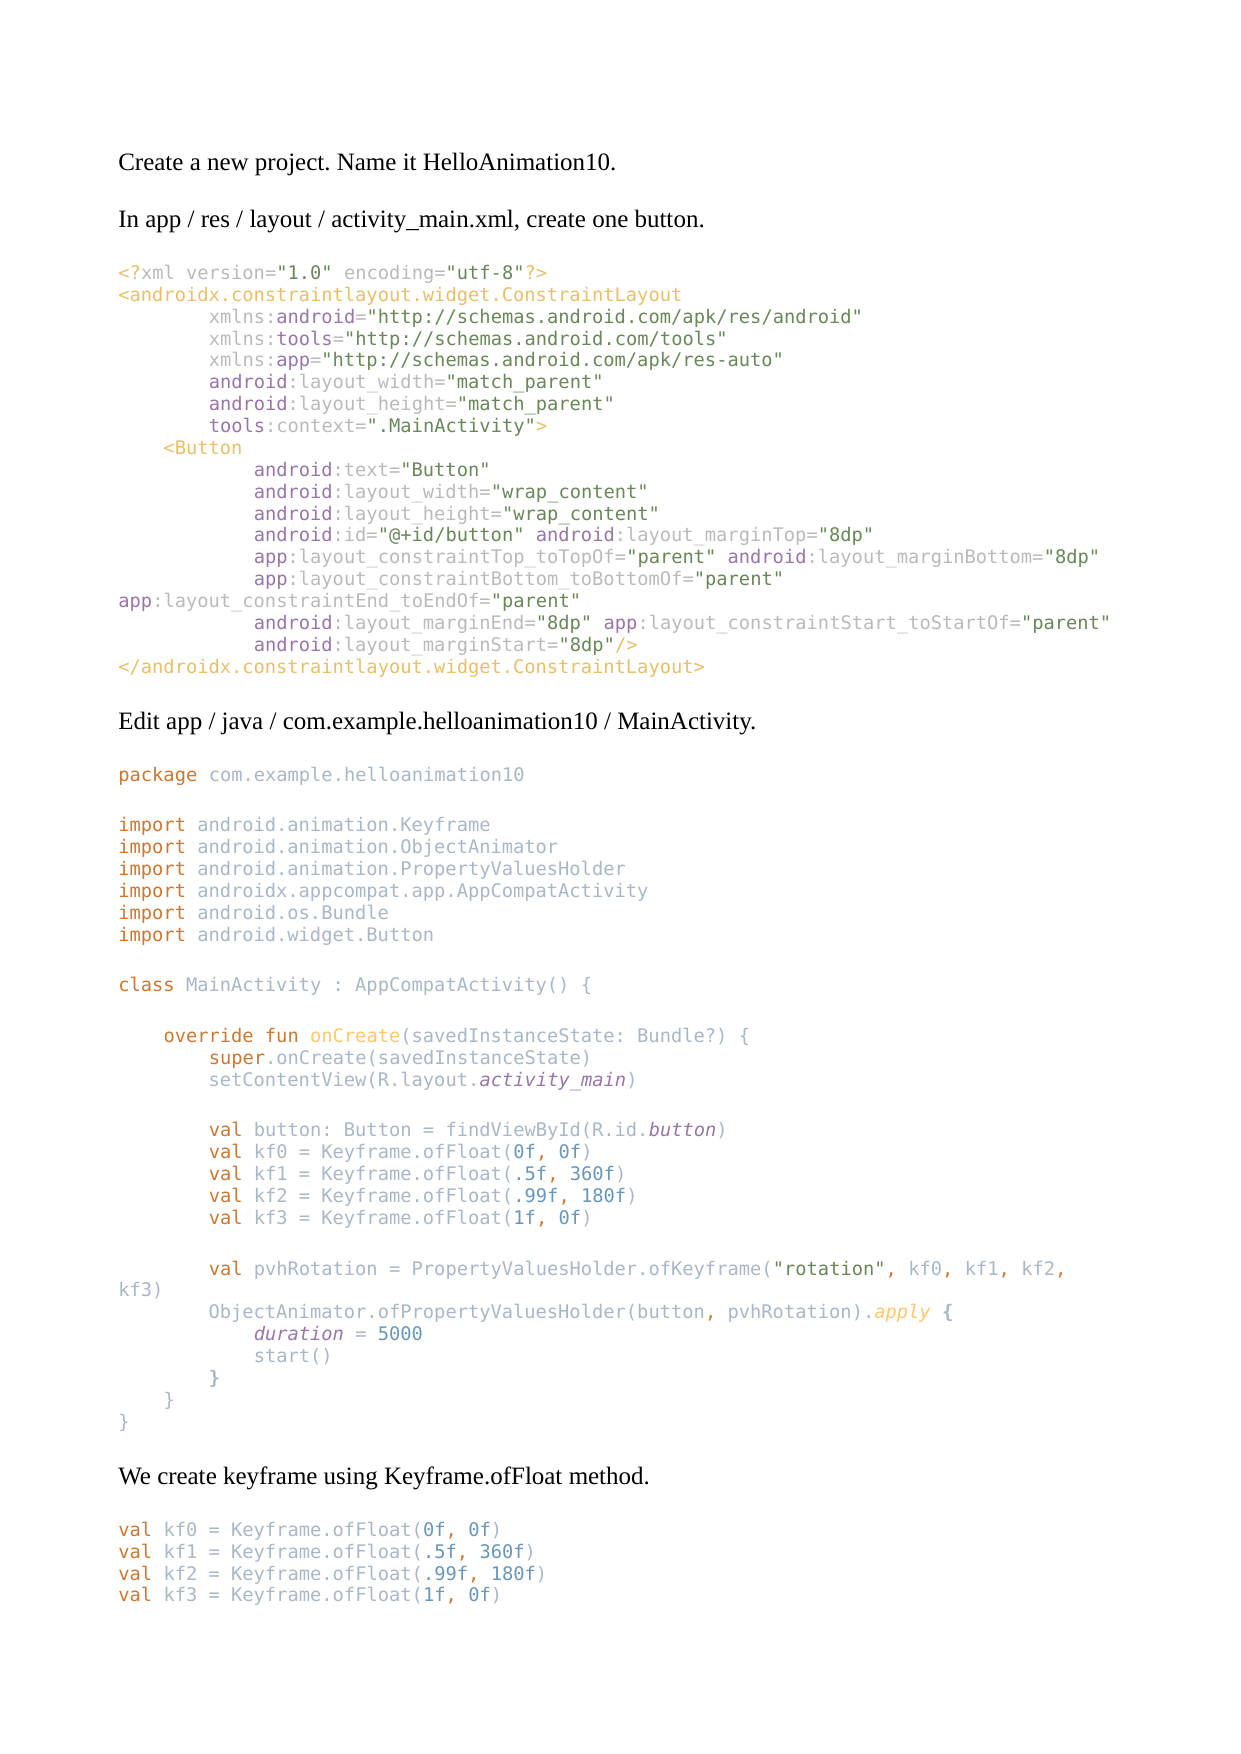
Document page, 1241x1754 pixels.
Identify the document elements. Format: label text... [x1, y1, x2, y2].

text <?xml version="1.0" encoding="utf-8"?> <androidx.constraintlayout.widget.ConstraintLayout xmlns:android="http://schemas.android.com/apk/res/android" xmlns:tools="http://schemas.android.com/tools" xmlns:app="http://schemas.android.com/apk/res-auto" android:layout_width="match_parent" android:layout_height="match_parent" tools:context=".MainActivity"> <Button android:text="Button" android:layout_width="wrap_content" android:layout_height="wrap_content" android:id="@+id/button" android:layout_marginTop="8dp" app:layout_constraintTop_toTopOf="parent" android:layout_marginBottom="8dp" app:layout_constraintBottom_toBottomOf="parent" app:layout_constraintEnd_toEndOf="parent" android:layout_marginEnd="8dp" app:layout_constraintStart_toStartOf="parent" android:layout_marginStart="8dp"/> </androidx.constraintlayout.widget.ConstraintLayout> [118, 262, 1122, 677]
text Create a new project. Name it HelloAnimation10. [118, 147, 1122, 176]
text val kf0 = Keyframe.ofFloat(0f, 0f) val kf1 = Keyframe.ofFloat(.5f, 360f) val kf2 = Keyframe.ofFloat(.99f, 180f) val kf3 = Keyframe.ofFloat(1f, 0f) [118, 1519, 1122, 1606]
text Edit app / java / com.example.helloanimation10 / MainActivity. [118, 706, 1122, 735]
text In app / res / layout / activity_main.xml, create one button. [118, 204, 1122, 233]
text We create keyframe using Keyframe.ofFloat method. [118, 1461, 1122, 1490]
text package com.example.helloanimation10 import android.animation.Keyframe import android.animation.ObjectAnimator import android.animation.PropertyValuesHolder import androidx.appcompat.app.AppCompatActivity import android.os.Bundle import android.widget.Button class MainActivity : AppCompatActivity() { override fun onCreate(savedInstanceState: Bundle?) { super.onCreate(savedInstanceState) setContentView(R.layout.activity_main) val button: Button = findViewById(R.id.button) val kf0 = Keyframe.ofFloat(0f, 0f) val kf1 = Keyframe.ofFloat(.5f, 360f) val kf2 = Keyframe.ofFloat(.99f, 180f) val kf3 = Keyframe.ofFloat(1f, 0f) val pvhRotation = PropertyValuesHolder.ofKeyframe("rotation", kf0, kf1, kf2, kf3) ObjectAnimator.ofPropertyValuesHolder(button, pvhRotation).apply { duration = 5000 start() } } } [118, 764, 1122, 1432]
